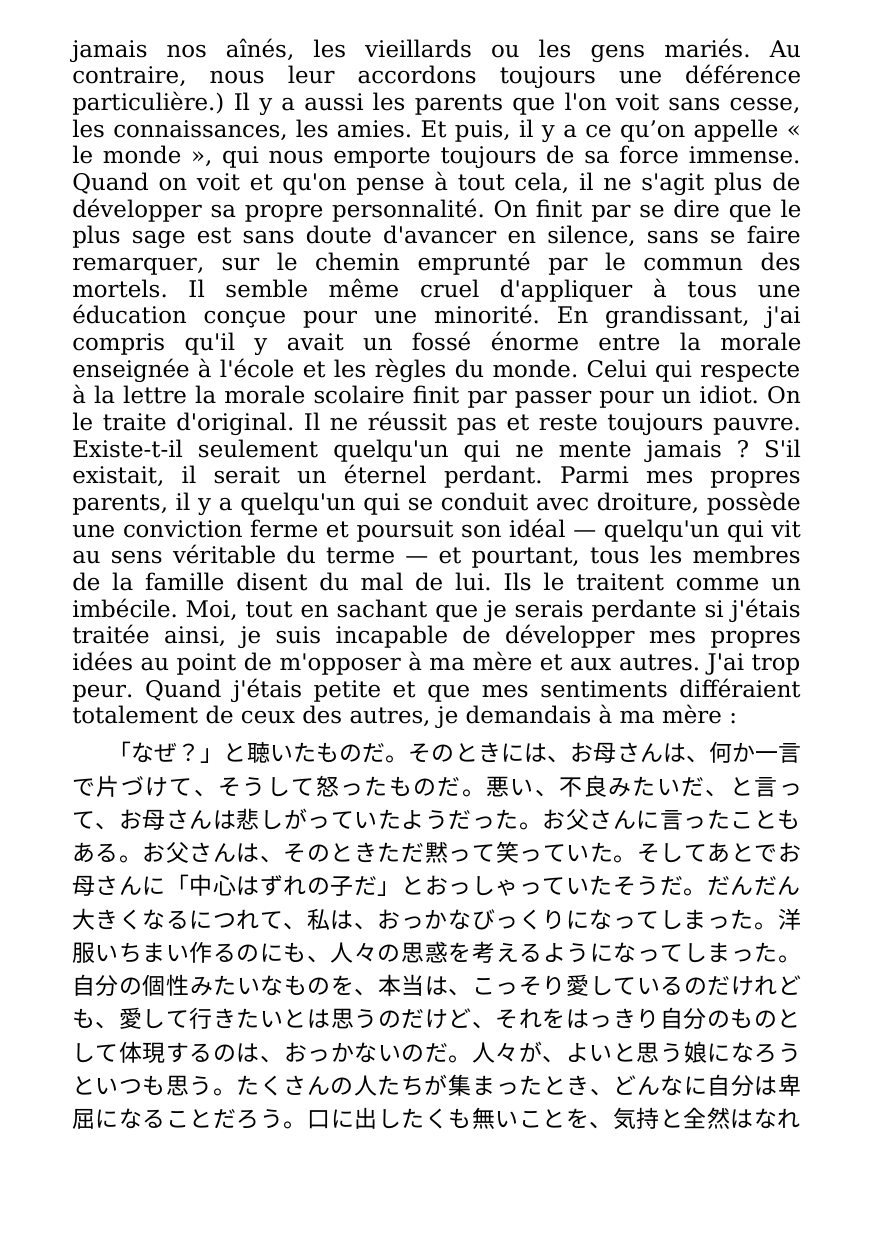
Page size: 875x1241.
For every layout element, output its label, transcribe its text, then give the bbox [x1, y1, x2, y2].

text jamais nos aînés, les vieillards ou les gens mariés. Au contraire, nous leur accordons toujours une déférence particulière.) Il y a aussi les parents que l'on voit sans cesse, les connaissances, les amies. Et puis, il y a ce qu’on appelle « le monde », qui nous emporte toujours de sa force immense. Quand on voit et qu'on pense à tout cela, il ne s'agit plus de développer sa propre personnalité. On finit par se dire que le plus sage est sans doute d'avancer en silence, sans se faire remarquer, sur le chemin emprunté par le commun des mortels. Il semble même cruel d'appliquer à tous une éducation conçue pour une minorité. En grandissant, j'ai compris qu'il y avait un fossé énorme entre la morale enseignée à l'école et les règles du monde. Celui qui respecte à la lettre la morale scolaire finit par passer pour un idiot. On le traite d'original. Il ne réussit pas et reste toujours pauvre. Existe-t-il seulement quelqu'un qui ne mente jamais ? S'il existait, il serait un éternel perdant. Parmi mes propres parents, il y a quelqu'un qui se conduit avec droiture, possède une conviction ferme et poursuit son idéal — quelqu'un qui vit au sens véritable du terme — et pourtant, tous les membres de la famille disent du mal de lui. Ils le traitent comme un imbécile. Moi, tout en sachant que je serais perdante si j'étais traitée ainsi, je suis incapable de développer mes propres idées au point de m'opposer à ma mère et aux autres. J'ai trop peur. Quand j'étais petite et que mes sentiments différaient totalement de ceux des autres, je demandais à ma mère : [72, 36, 802, 729]
text 「なぜ？」と聴いたものだ。そのときには、お母さんは、何か一言で片づけて、そうして怒ったものだ。悪い、不良みたいだ、と言って、お母さんは悲しがっていたようだった。お父さんに言ったこともある。お父さんは、そのときただ黙って笑っていた。そしてあとでお母さんに「中心はずれの子だ」とおっしゃっていたそうだ。だんだん大きくなるにつれて、私は、おっかなびっくりになってしまった。洋服いちまい作るのにも、人々の思惑を考えるようになってしまった。自分の個性みたいなものを、本当は、こっそり愛しているのだけれども、愛して行きたいとは思うのだけど、それをはっきり自分のものとして体現するのは、おっかないのだ。人々が、よいと思う娘になろうといつも思う。たくさんの人たちが集まったとき、どんなに自分は卑屈になることだろう。口に出したくも無いことを、気持と全然はなれ [72, 735, 802, 1134]
